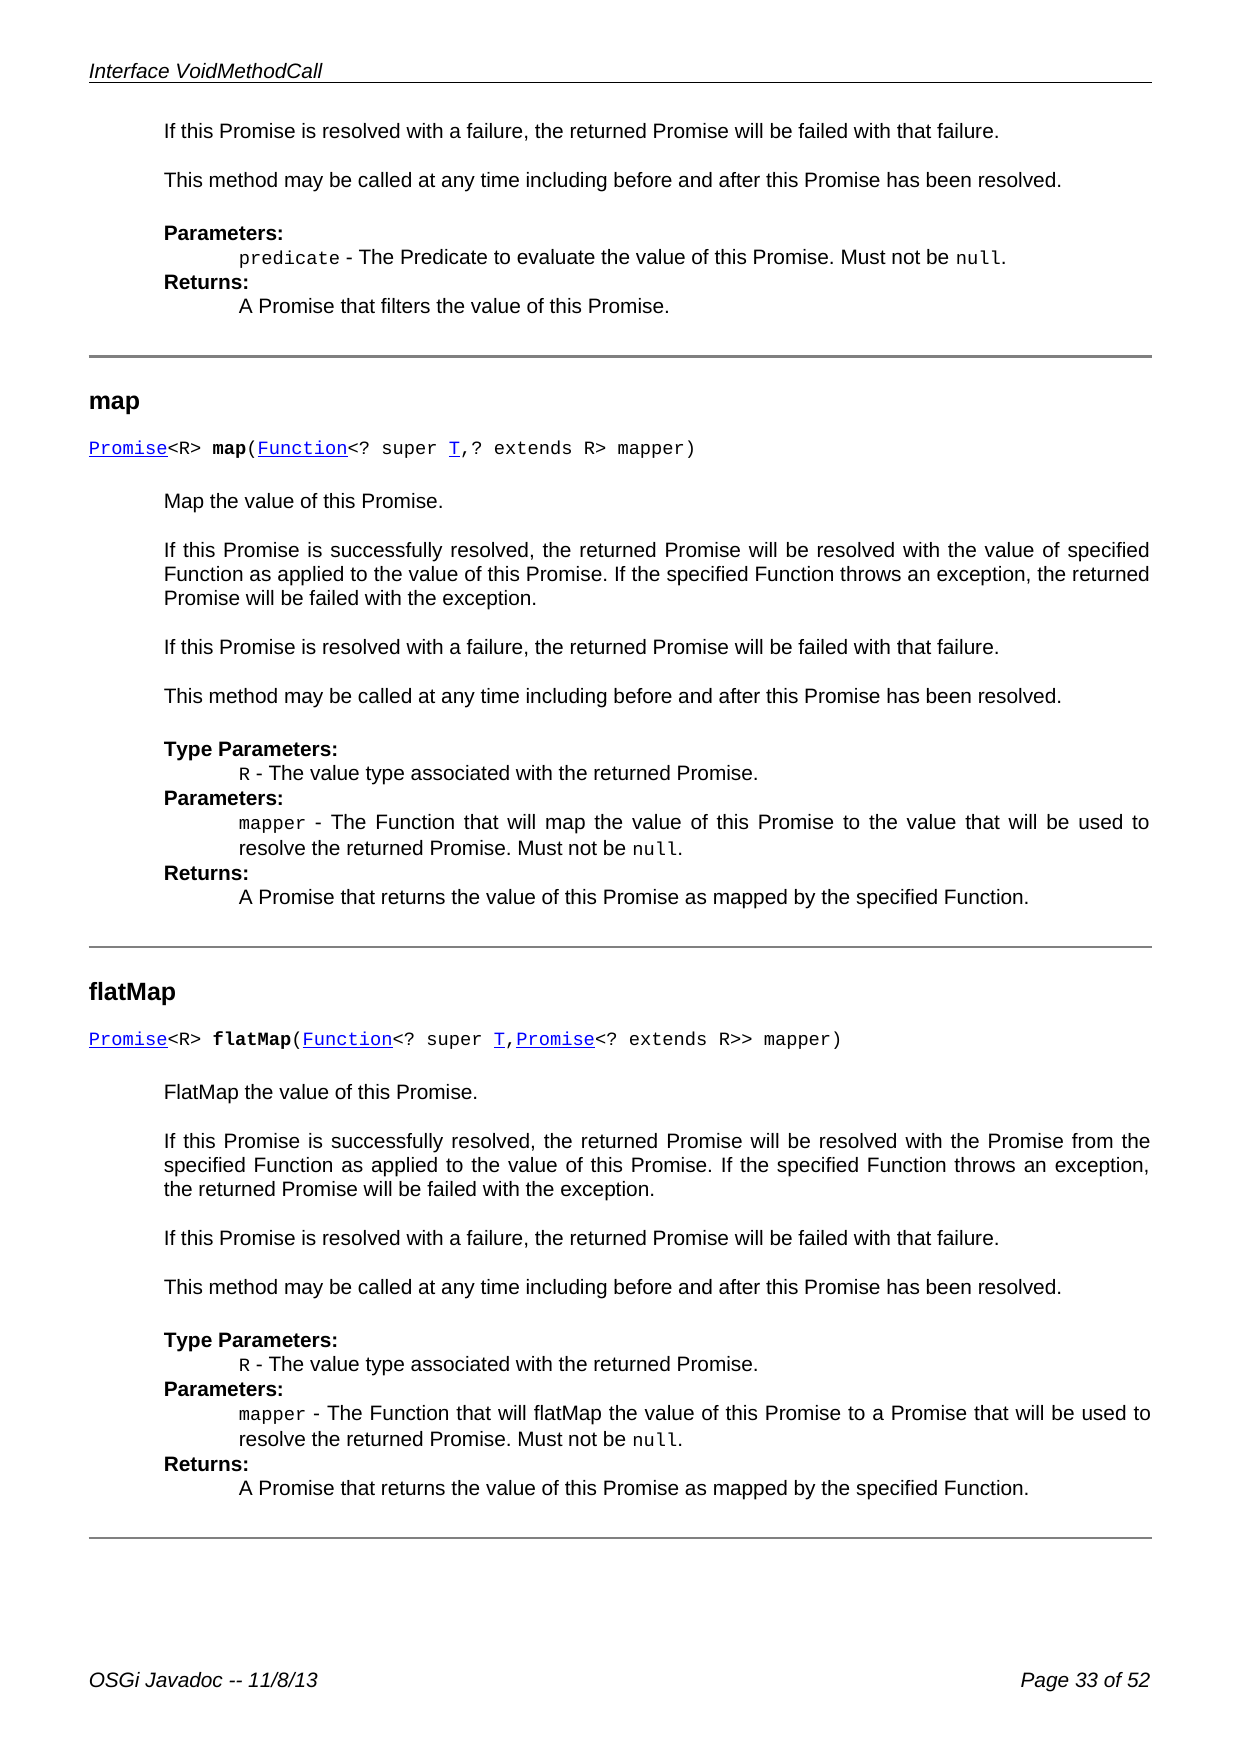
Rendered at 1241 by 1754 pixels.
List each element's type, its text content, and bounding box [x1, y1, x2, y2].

text Returns: [163, 861, 1152, 884]
text If this Promise is successfully resolved, the returned Promise will be resolved with the Promise from the specified Function as applied to the value of this Promise. If the specified Function throws an exception, the returned Promise will be failed with the exception. [163, 1129, 1152, 1201]
text mapper - The Function that will map the value of this Promise to the value that will be used to resolve the returned Promise. Must not be null. [238, 810, 1152, 861]
text Promise<R> map(Function<? super T,? extends R> mapper) [88, 439, 1152, 460]
text R - The value type associated with the returned Promise. [238, 761, 1152, 786]
text Returns: [163, 1452, 1152, 1476]
text A Promise that filters the value of this Promise. [238, 294, 1152, 318]
text Parameters: [163, 1377, 1152, 1401]
text Type Parameters: [163, 1328, 1152, 1352]
text Parameters: [163, 221, 1152, 244]
text If this Promise is successfully resolved, the returned Promise will be resolved with the value of specified Function as applied to the value of this Promise. If the specified Function throws an exception, the returned Promise will be failed with the exception. [163, 538, 1152, 610]
text If this Promise is resolved with a failure, the returned Promise will be failed with that failure. [163, 1226, 1152, 1250]
text Returns: [163, 270, 1152, 294]
text If this Promise is resolved with a failure, the returned Promise will be failed with that failure. [163, 118, 1152, 142]
subtitle flatMap [88, 977, 1152, 1006]
text Type Parameters: [163, 737, 1152, 761]
text Parameters: [163, 786, 1152, 810]
subtitle map [88, 386, 1152, 414]
text predicate - The Predicate to evaluate the value of this Promise. Must not be null. [238, 244, 1152, 270]
text If this Promise is resolved with a failure, the returned Promise will be failed with that failure. [163, 635, 1152, 659]
text mapper - The Function that will flatMap the value of this Promise to a Promise that will be used to resolve the returned Promise. Must not be null. [238, 1401, 1152, 1452]
text Map the value of this Promise. [163, 489, 1152, 513]
text This method may be called at any time including before and after this Promise has been resolved. [163, 167, 1152, 191]
text FlatMap the value of this Promise. [163, 1080, 1152, 1104]
text This method may be called at any time including before and after this Promise has been resolved. [163, 1275, 1152, 1299]
text Promise<R> flatMap(Function<? super T,Promise<? extends R>> mapper) [88, 1030, 1152, 1051]
text R - The value type associated with the returned Promise. [238, 1352, 1152, 1377]
text A Promise that returns the value of this Promise as mapped by the specified Function. [238, 1476, 1152, 1499]
text A Promise that returns the value of this Promise as mapped by the specified Function. [238, 884, 1152, 908]
text This method may be called at any time including before and after this Promise has been resolved. [163, 684, 1152, 708]
